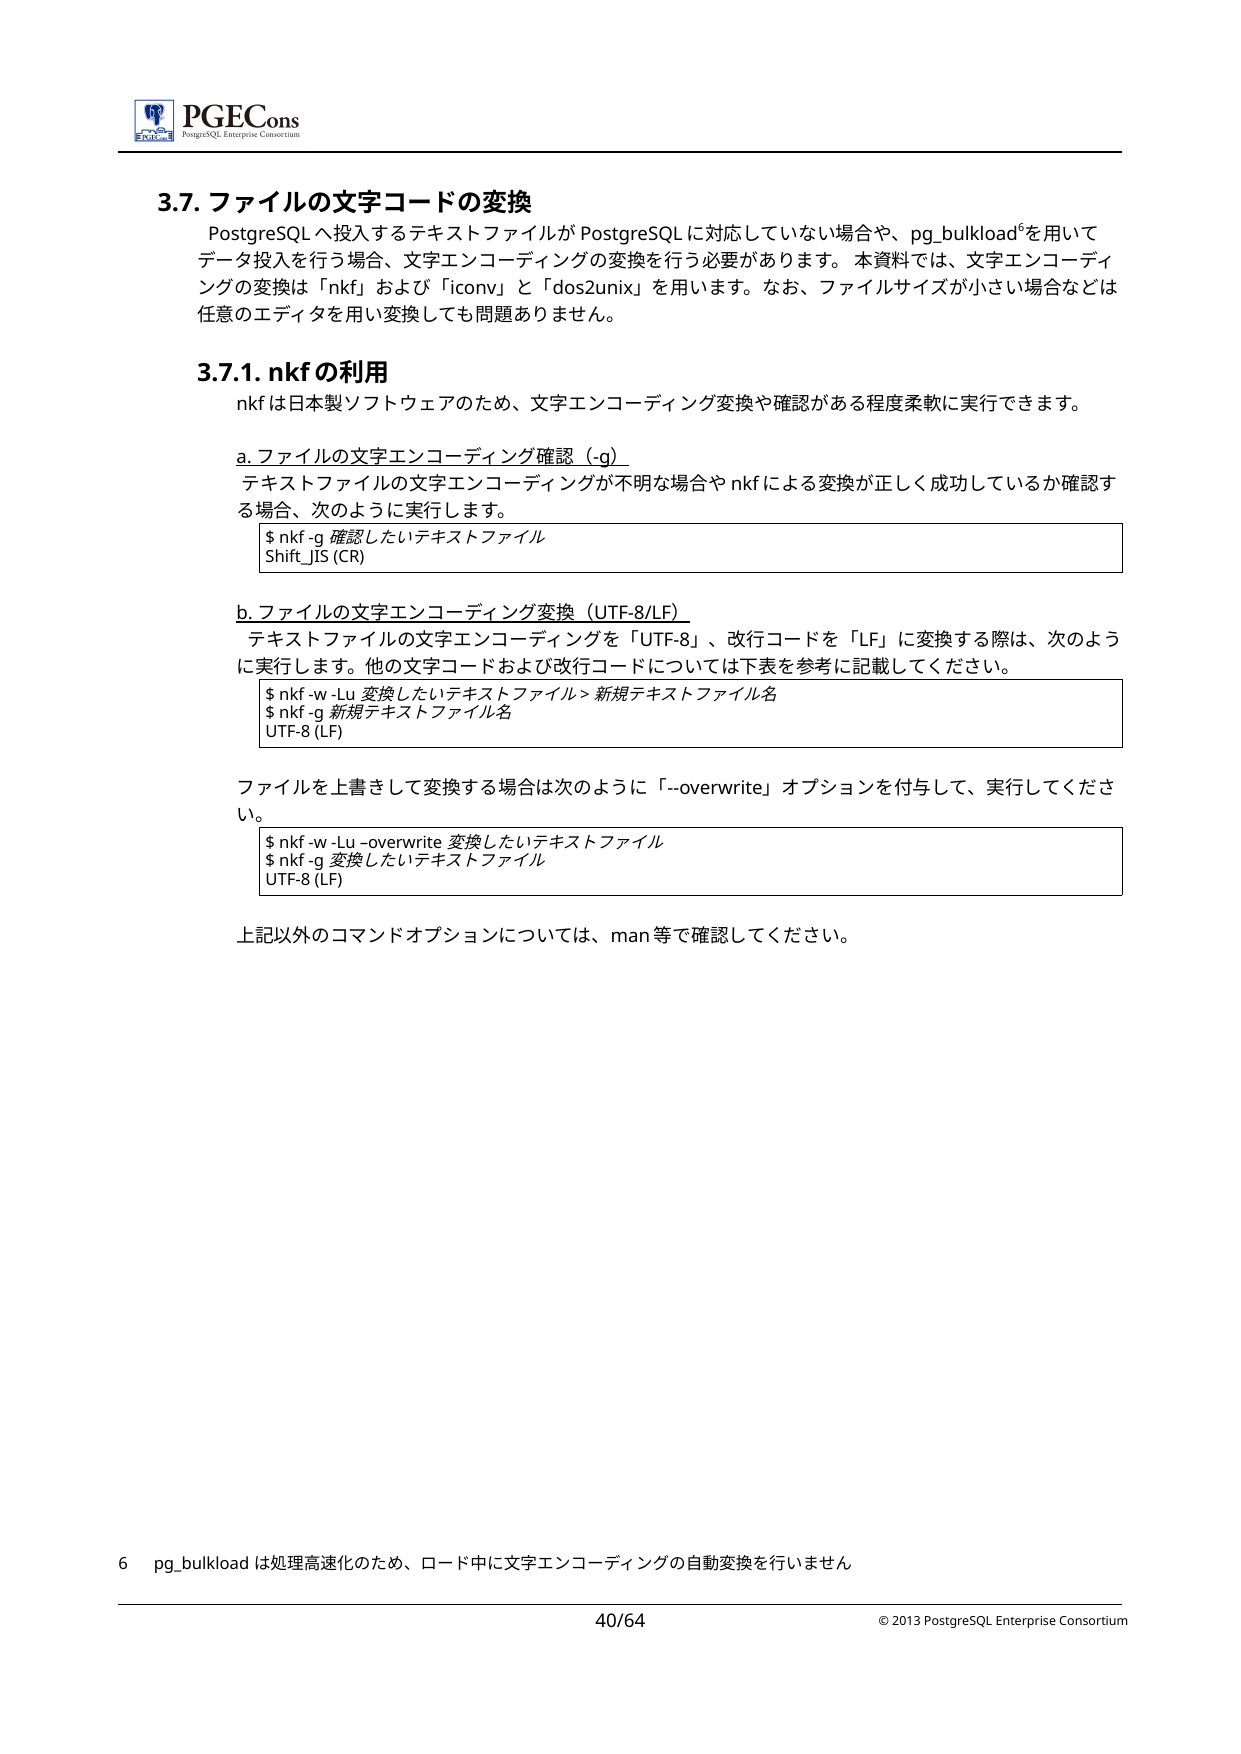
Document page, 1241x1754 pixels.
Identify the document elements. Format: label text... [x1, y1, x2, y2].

table_header $ nkf -w -Lu –overwrite 変換したいテキストファイル $ nkf -g 変換したいテキストファイル UTF-8 (LF) [260, 828, 1122, 895]
picture [128, 94, 306, 147]
text a. ファイルの文字エンコーディング確認（-g） [236, 442, 1122, 469]
text PostgreSQLへ投入するテキストファイルがPostgreSQLに対応していない場合や、pg_bulkloadを用いてデータ投入を行う場合、文字エンコーディングの変換を行う必要があります。 本資料では、文字エンコーディングの変換は「nkf」および「iconv」と「dos2unix」を用います。なお、ファイルサイズが小さい場合などは任意のエディタを用い変換しても問題ありません。 [197, 218, 1122, 327]
subtitle nkfの利用 [197, 353, 1122, 389]
text nkfは日本製ソフトウェアのため、文字エンコーディング変換や確認がある程度柔軟に実行できます。 [236, 389, 1122, 416]
table_header $ nkf -g 確認したいテキストファイル Shift_JIS (CR) [260, 524, 1122, 572]
text b. ファイルの文字エンコーディング変換（UTF-8/LF） [236, 598, 1122, 625]
text 上記以外のコマンドオプションについては、man等で確認してください。 [236, 921, 1122, 948]
subtitle ファイルの文字コードの変換 [157, 182, 1122, 218]
text テキストファイルの文字エンコーディングを「UTF-8」、改行コードを「LF」に変換する際は、次のように実行します。他の文字コードおよび改行コードについては下表を参考に記載してください。 [236, 625, 1122, 679]
text テキストファイルの文字エンコーディングが不明な場合やnkfによる変換が正しく成功しているか確認する場合、次のように実行します。 [236, 469, 1122, 523]
text pg_bulkload は処理高速化のため、ロード中に文字エンコーディングの自動変換を行いません [118, 1550, 1122, 1574]
table_header $ nkf -w -Lu 変換したいテキストファイル > 新規テキストファイル名 $ nkf -g 新規テキストファイル名 UTF-8 (LF) [260, 680, 1122, 747]
text ファイルを上書きして変換する場合は次のように「--overwrite」オプションを付与して、実行してください。 [236, 773, 1122, 827]
